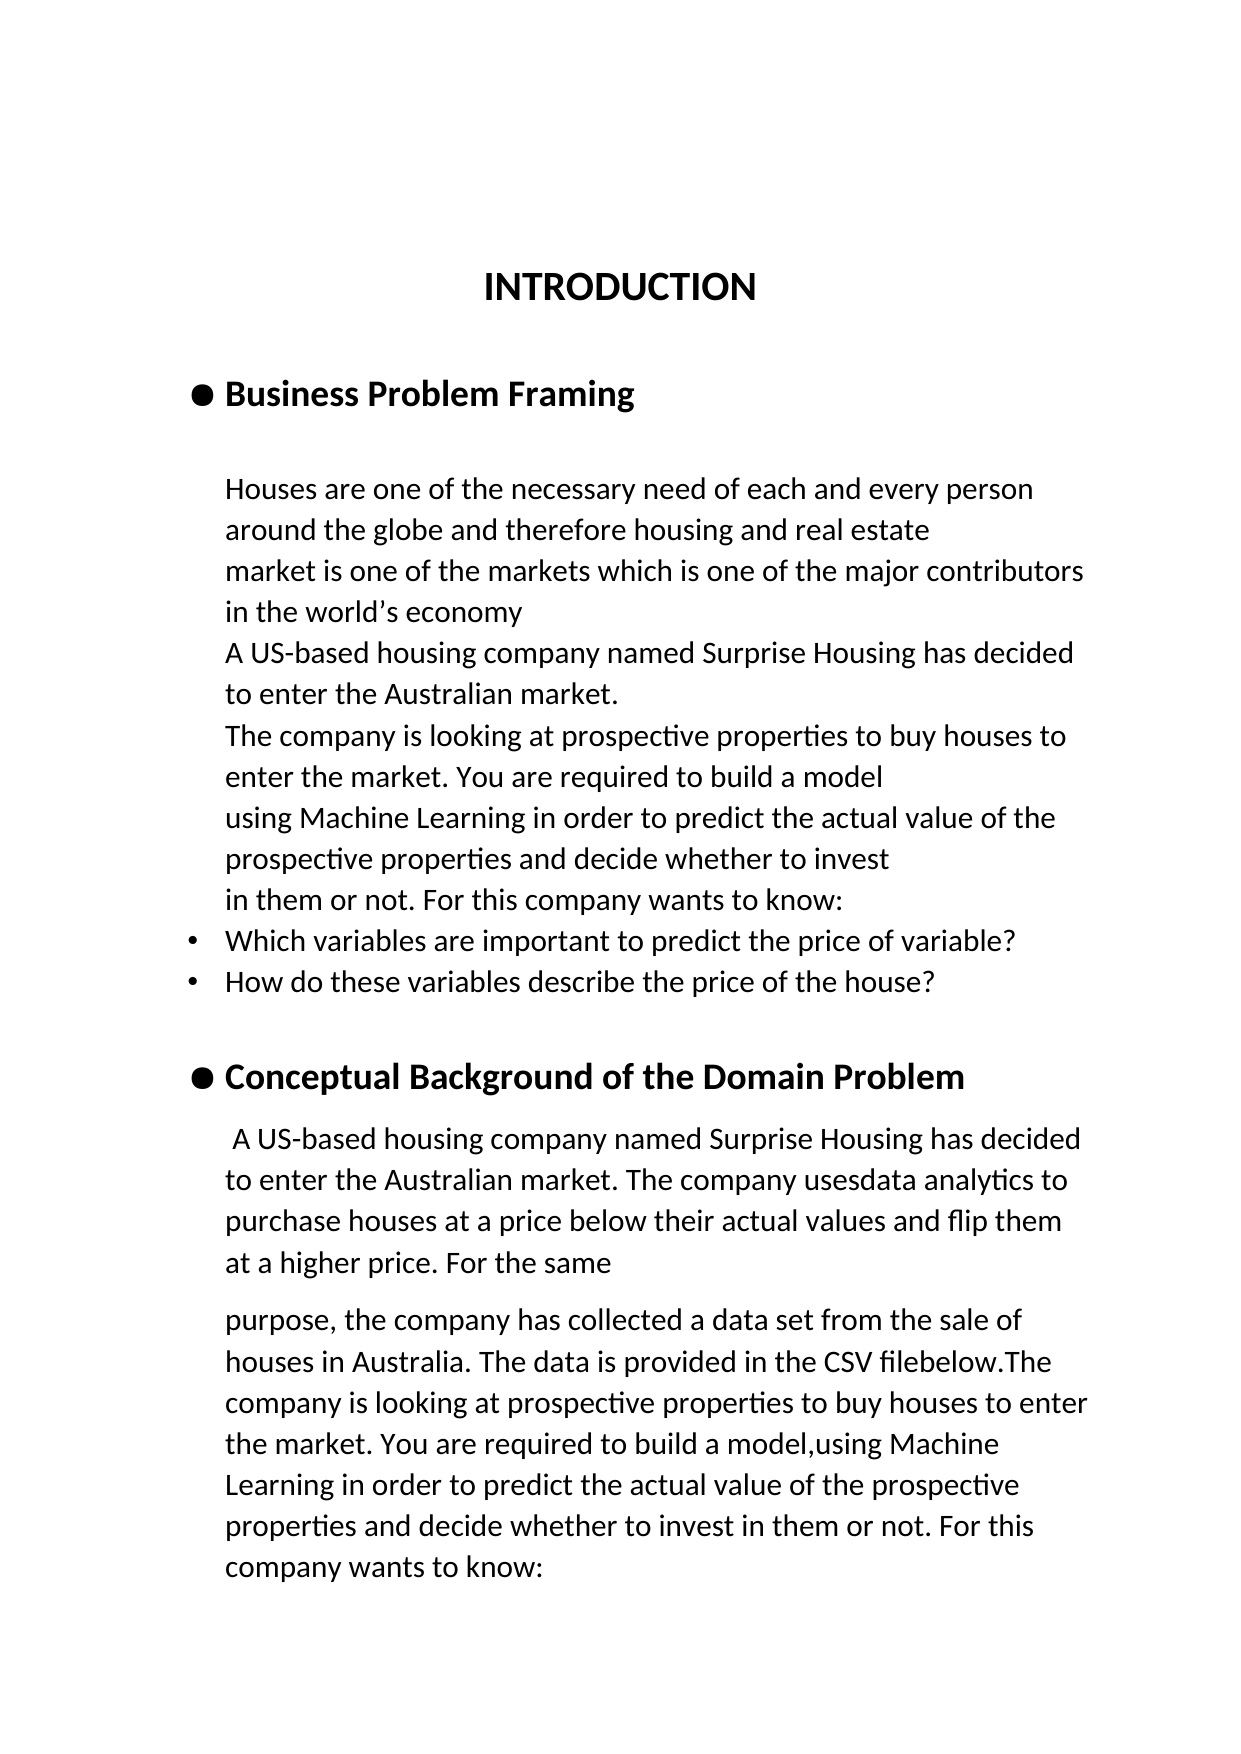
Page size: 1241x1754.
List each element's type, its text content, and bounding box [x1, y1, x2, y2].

list using Machine Learning in order to predict the actual value of the prospective properties and decide whether to invest [225, 798, 1090, 877]
list A US-based housing company named Surprise Housing has decided to enter the Australian market. [225, 633, 1090, 713]
list Houses are one of the necessary need of each and every person around the globe and therefore housing and real estate [225, 469, 1090, 548]
list A US-based housing company named Surprise Housing has decided to enter the Australian market. The company usesdata analytics to purchase houses at a price below their actual values and flip them at a higher price. For the same [187, 1119, 1090, 1281]
list in them or not. For this company wants to know: [225, 880, 1090, 918]
list How do these variables describe the price of the house? [187, 962, 1090, 1001]
list market is one of the markets which is one of the major contributors in the world’s economy [225, 551, 1090, 630]
list Which variables are important to predict the price of variable? [187, 921, 1090, 959]
list Conceptual Background of the Domain Problem [187, 1053, 1090, 1099]
list INTRODUCTION [150, 260, 1090, 311]
list purpose, the company has collected a data set from the sale of houses in Australia. The data is provided in the CSV filebelow.The company is looking at prospective properties to buy houses to enter the market. You are required to build a model,using Machine Learning in order to predict the actual value of the prospective properties and decide whether to invest in them or not. For this company wants to know: [187, 1301, 1090, 1586]
list Business Problem Framing [187, 370, 1090, 416]
list The company is looking at prospective properties to buy houses to enter the market. You are required to build a model [225, 716, 1090, 795]
